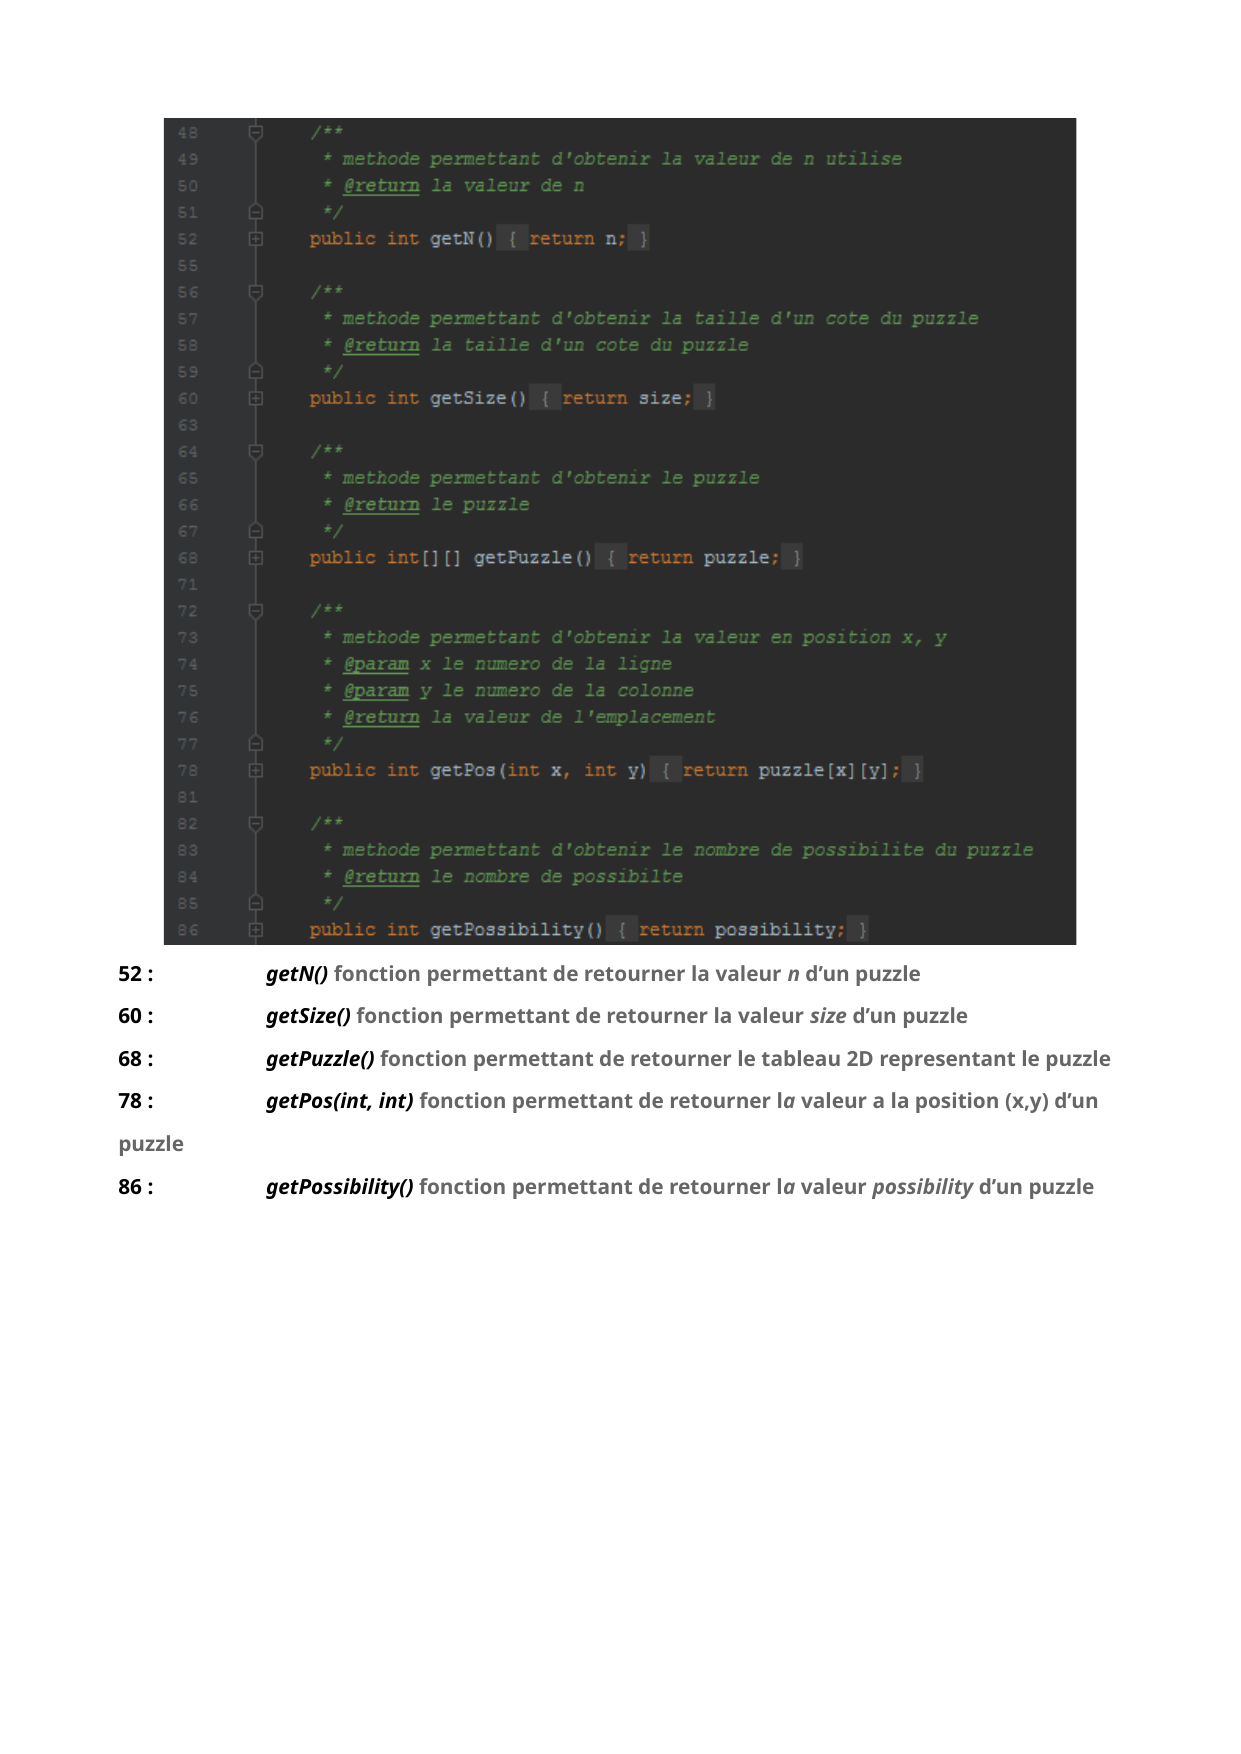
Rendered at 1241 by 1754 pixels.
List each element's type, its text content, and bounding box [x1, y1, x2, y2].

picture [163, 118, 1077, 945]
text 52 : getN() fonction permettant de retourner la valeur n d’un puzzle [118, 118, 1122, 987]
text 78 : getPos(int, int) fonction permettant de retourner la valeur a la position (x,y) d’un puzzle [118, 1087, 1122, 1158]
text 60 : getSize() fonction permettant de retourner la valeur size d’un puzzle [118, 1001, 1122, 1030]
text 68 : getPuzzle() fonction permettant de retourner le tableau 2D representant le puzzle [118, 1044, 1122, 1072]
text 86 : getPossibility() fonction permettant de retourner la valeur possibility d’un puzzle [118, 1172, 1122, 1200]
